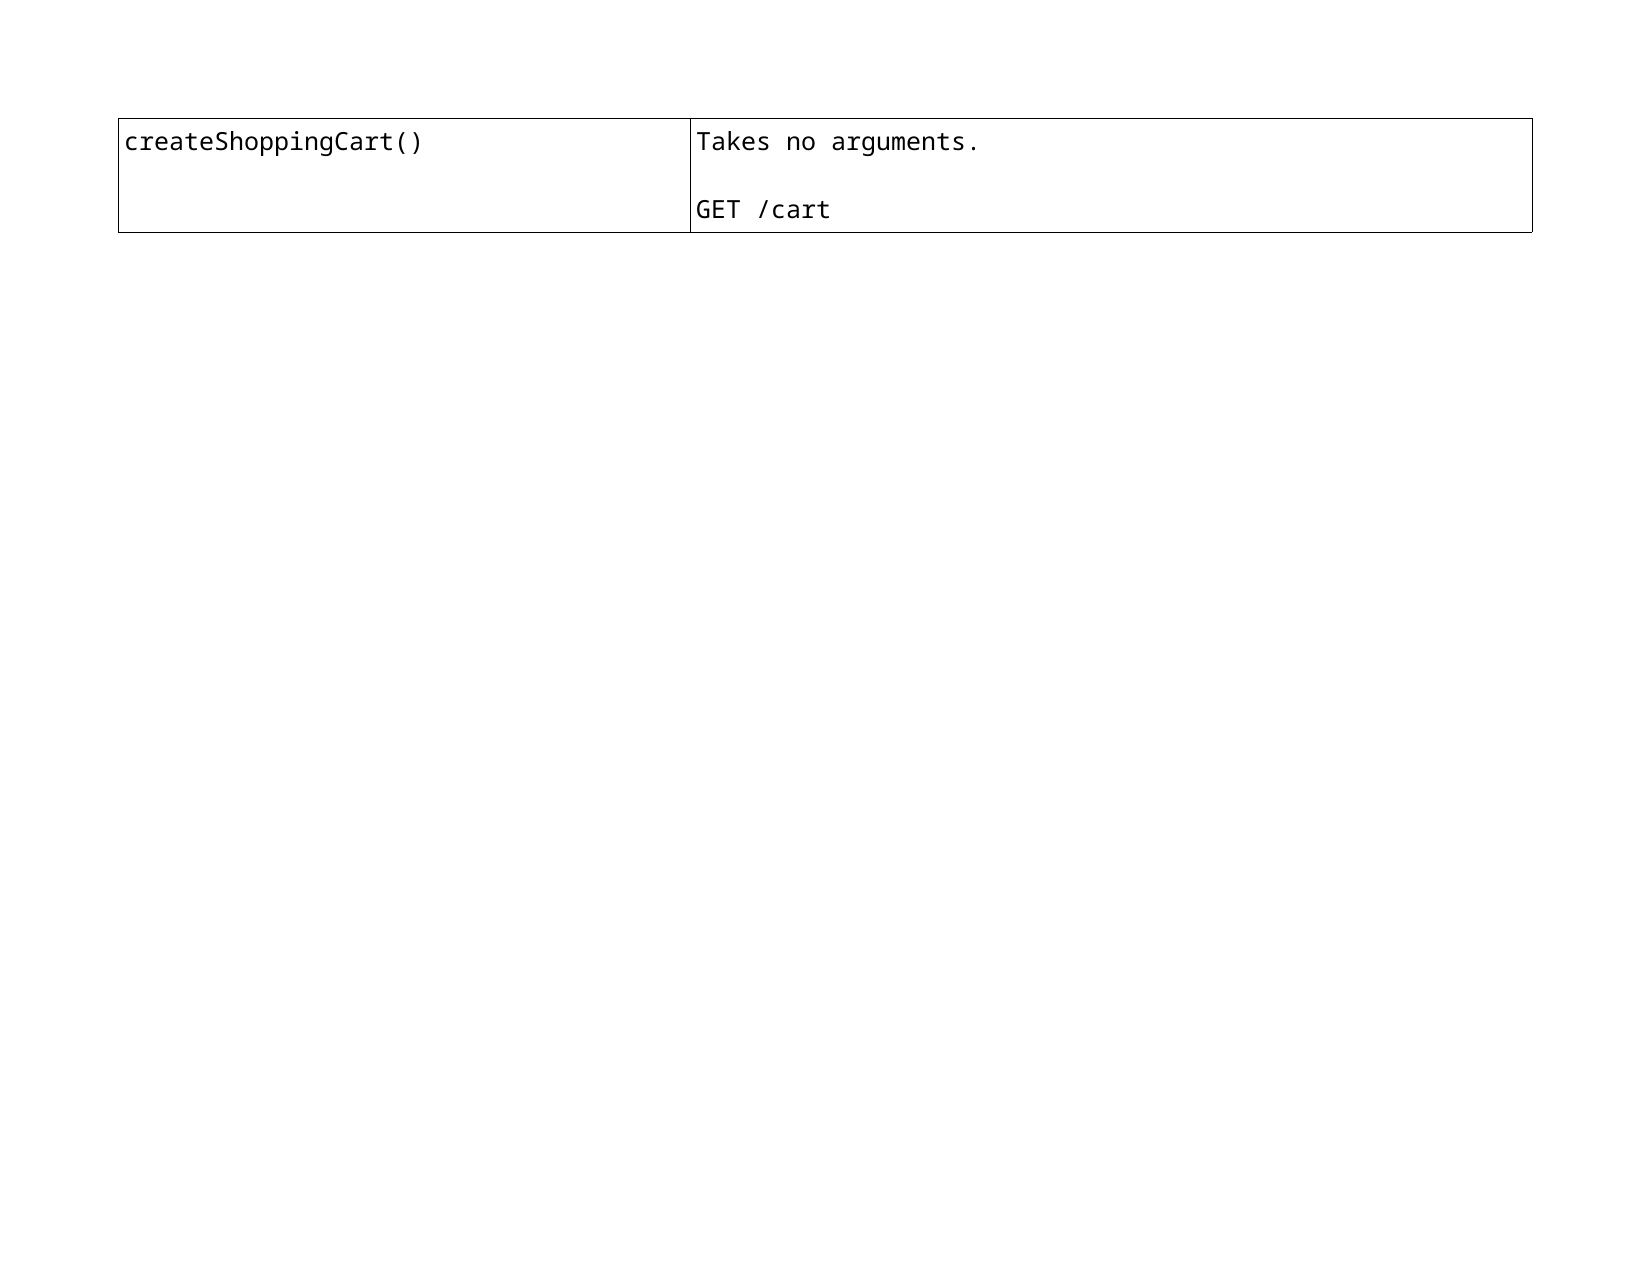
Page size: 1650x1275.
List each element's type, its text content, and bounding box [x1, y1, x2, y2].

table_cell createShoppingCart() [119, 119, 690, 232]
table_cell Takes no arguments. GET /cart [691, 119, 1532, 232]
